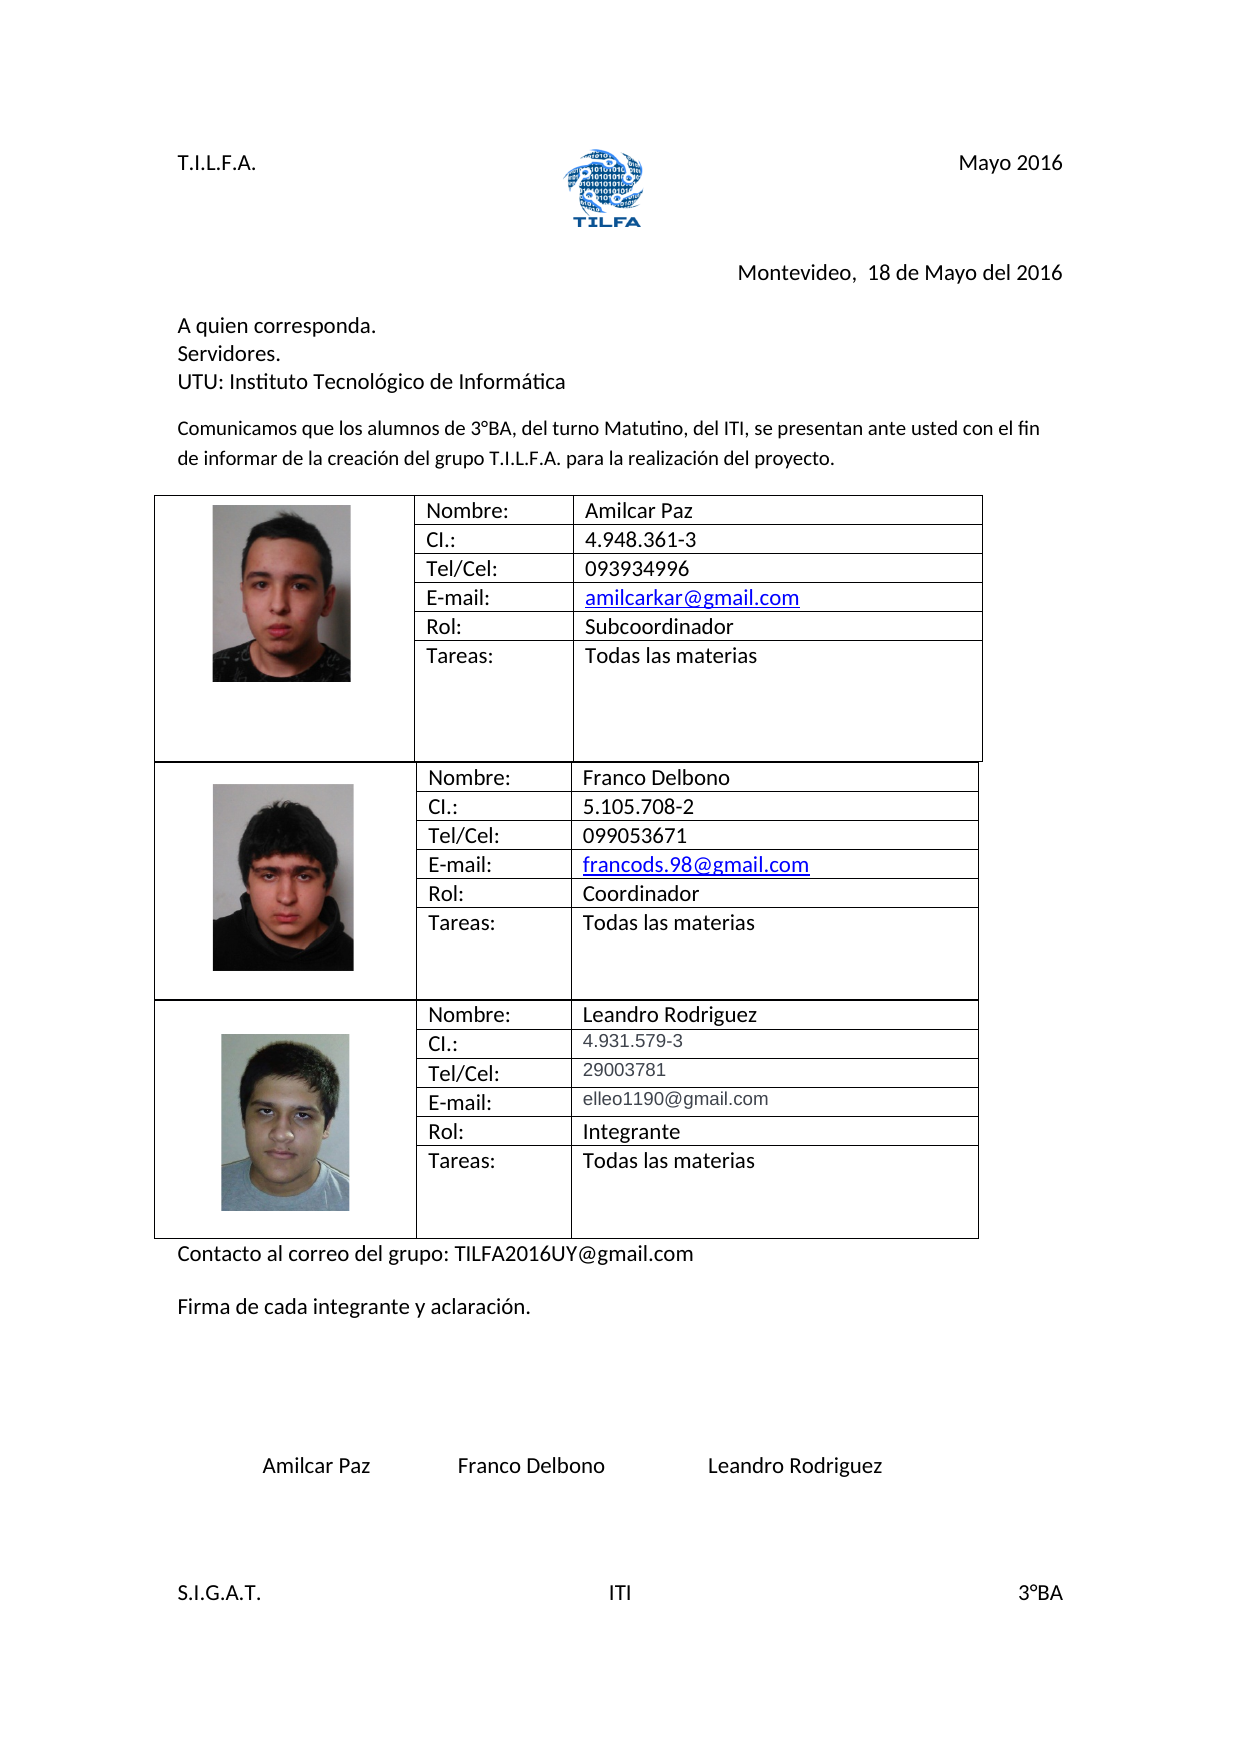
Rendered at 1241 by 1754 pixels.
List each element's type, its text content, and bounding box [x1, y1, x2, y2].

table_header Nombre: [415, 496, 573, 524]
table_cell Tareas: [415, 641, 573, 761]
table_cell Todas las materias [574, 641, 982, 761]
text Comunicamos que los alumnos de 3°BA, del turno Matutino, del ITI, se presentan ante usted con el fin de informar de la creación del grupo T.I.L.F.A. para la realización del proyecto. [177, 416, 1063, 470]
table_cell amilcarkar@gmail.com [574, 583, 982, 611]
table_cell Tareas: [417, 908, 571, 998]
picture [212, 784, 354, 971]
table_cell Tareas: [417, 1146, 571, 1238]
table_cell francods.98@gmail.com [572, 850, 978, 878]
table_cell E-mail: [417, 850, 571, 878]
table_cell 4.931.579-3 [572, 1030, 978, 1058]
table_cell 29003781 [572, 1059, 978, 1087]
table_cell CI.: [415, 525, 573, 553]
table_header Nombre: [417, 1001, 571, 1028]
table_cell CI.: [417, 792, 571, 820]
table_cell Todas las materias [572, 908, 978, 998]
table_header [155, 1035, 416, 1238]
table_header [155, 1001, 416, 1034]
table_cell E-mail: [415, 583, 573, 611]
table_header Franco Delbono [572, 763, 978, 791]
table_cell Rol: [415, 612, 573, 640]
text A quien corresponda. [177, 311, 1063, 339]
table_header [155, 496, 414, 761]
table_cell 4.948.361-3 [574, 525, 982, 553]
table_header [155, 763, 416, 784]
table_cell Tel/Cel: [417, 1059, 571, 1087]
text Amilcar Paz Franco Delbono Leandro Rodriguez [177, 1451, 1063, 1479]
table_cell Subcoordinador [574, 612, 982, 640]
table_cell CI.: [417, 1030, 571, 1058]
table_cell Tel/Cel: [415, 554, 573, 582]
table_header [155, 785, 416, 998]
picture [562, 149, 644, 227]
table_header Nombre: [417, 763, 571, 791]
table_cell Rol: [417, 1117, 571, 1145]
table_cell Tel/Cel: [417, 821, 571, 849]
picture [221, 1034, 350, 1211]
table_header Amilcar Paz [574, 496, 982, 524]
table_cell Coordinador [572, 879, 978, 907]
picture [212, 505, 351, 682]
table_cell Todas las materias [572, 1146, 978, 1238]
table_cell Rol: [417, 879, 571, 907]
table_cell Integrante [572, 1117, 978, 1145]
table_header Leandro Rodriguez [572, 1001, 978, 1028]
text Contacto al correo del grupo: TILFA2016UY@gmail.com [177, 1239, 1063, 1267]
text Firma de cada integrante y aclaración. [177, 1292, 1063, 1320]
text Montevideo, 18 de Mayo del 2016 [177, 258, 1063, 286]
table_cell elleo1190@gmail.com [572, 1088, 978, 1116]
table_cell 093934996 [574, 554, 982, 582]
table_cell E-mail: [417, 1088, 571, 1116]
text Servidores. [177, 339, 1063, 367]
table_cell 5.105.708-2 [572, 792, 978, 820]
text UTU: Instituto Tecnológico de Informática [177, 367, 1063, 395]
table_cell 099053671 [572, 821, 978, 849]
